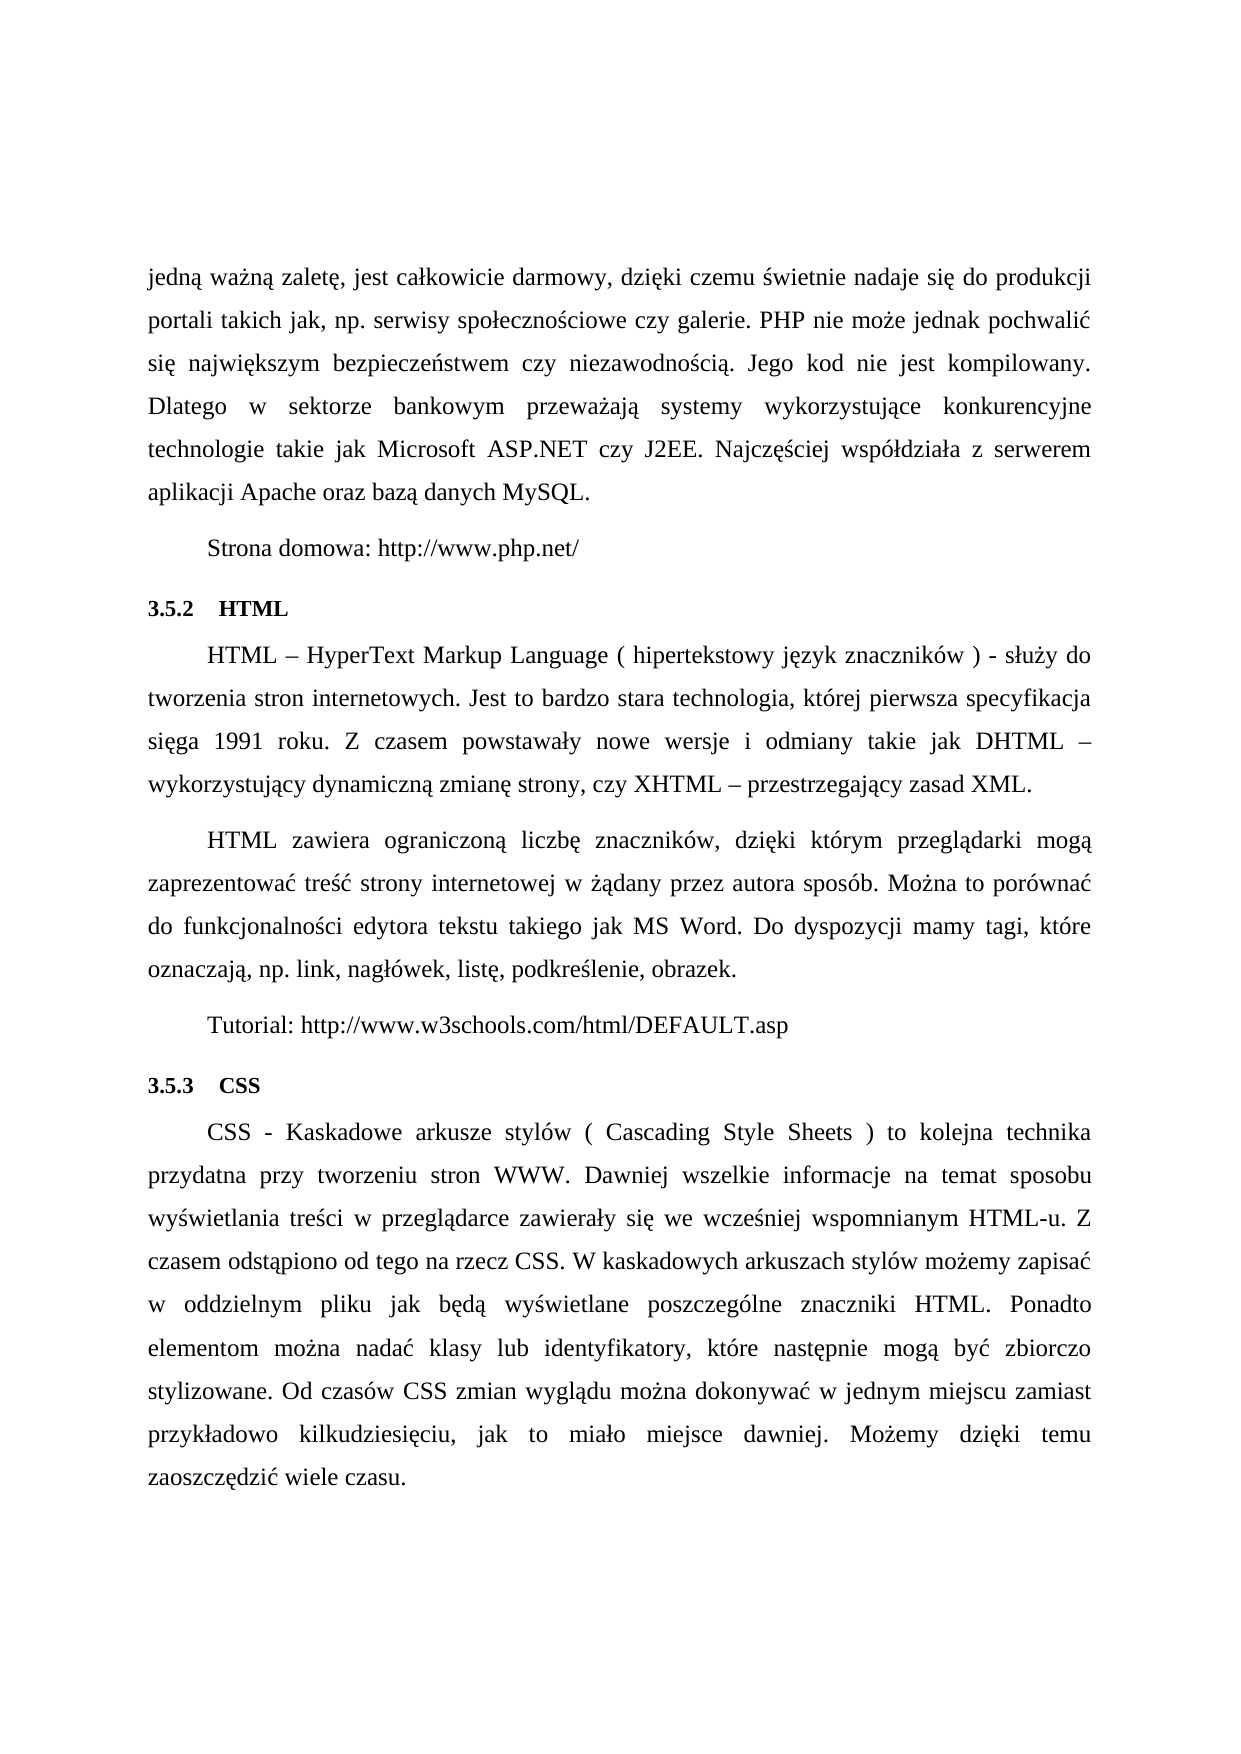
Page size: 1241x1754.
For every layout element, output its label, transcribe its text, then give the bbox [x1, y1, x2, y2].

text CSS - Kaskadowe arkusze stylów ( Cascading Style Sheets ) to kolejna technika przydatna przy tworzeniu stron WWW. Dawniej wszelkie informacje na temat sposobu wyświetlania treści w przeglądarce zawierały się we wcześniej wspomnianym HTML-u. Z czasem odstąpiono od tego na rzecz CSS. W kaskadowych arkuszach stylów możemy zapisać w oddzielnym pliku jak będą wyświetlane poszczególne znaczniki HTML. Ponadto elementom można nadać klasy lub identyfikatory, które następnie mogą być zbiorczo stylizowane. Od czasów CSS zmian wyglądu można dokonywać w jednym miejscu zamiast przykładowo kilkudziesięciu, jak to miało miejsce dawniej. Możemy dzięki temu zaoszczędzić wiele czasu. [148, 1117, 1092, 1491]
text jedną ważną zaletę, jest całkowicie darmowy, dzięki czemu świetnie nadaje się do produkcji portali takich jak, np. serwisy społecznościowe czy galerie. PHP nie może jednak pochwalić się największym bezpieczeństwem czy niezawodnością. Jego kod nie jest kompilowany. Dlatego w sektorze bankowym przeważają systemy wykorzystujące konkurencyjne technologie takie jak Microsoft ASP.NET czy J2EE. Najczęściej współdziała z serwerem aplikacji Apache oraz bazą danych MySQL. [148, 262, 1092, 506]
text HTML – HyperText Markup Language ( hipertekstowy język znaczników ) - służy do tworzenia stron internetowych. Jest to bardzo stara technologia, której pierwsza specyfikacja sięga 1991 roku. Z czasem powstawały nowe wersje i odmiany takie jak DHTML – wykorzystujący dynamiczną zmianę strony, czy XHTML – przestrzegający zasad XML. [148, 640, 1092, 798]
text Strona domowa: http://www.php.net/ [148, 533, 1092, 562]
subtitle HTML [148, 595, 1092, 621]
text HTML zawiera ograniczoną liczbę znaczników, dzięki którym przeglądarki mogą zaprezentować treść strony internetowej w żądany przez autora sposób. Można to porównać do funkcjonalności edytora tekstu takiego jak MS Word. Do dyspozycji mamy tagi, które oznaczają, np. link, nagłówek, listę, podkreślenie, obrazek. [148, 825, 1092, 983]
subtitle CSS [148, 1072, 1092, 1098]
text Tutorial: http://www.w3schools.com/html/DEFAULT.asp [148, 1010, 1092, 1039]
